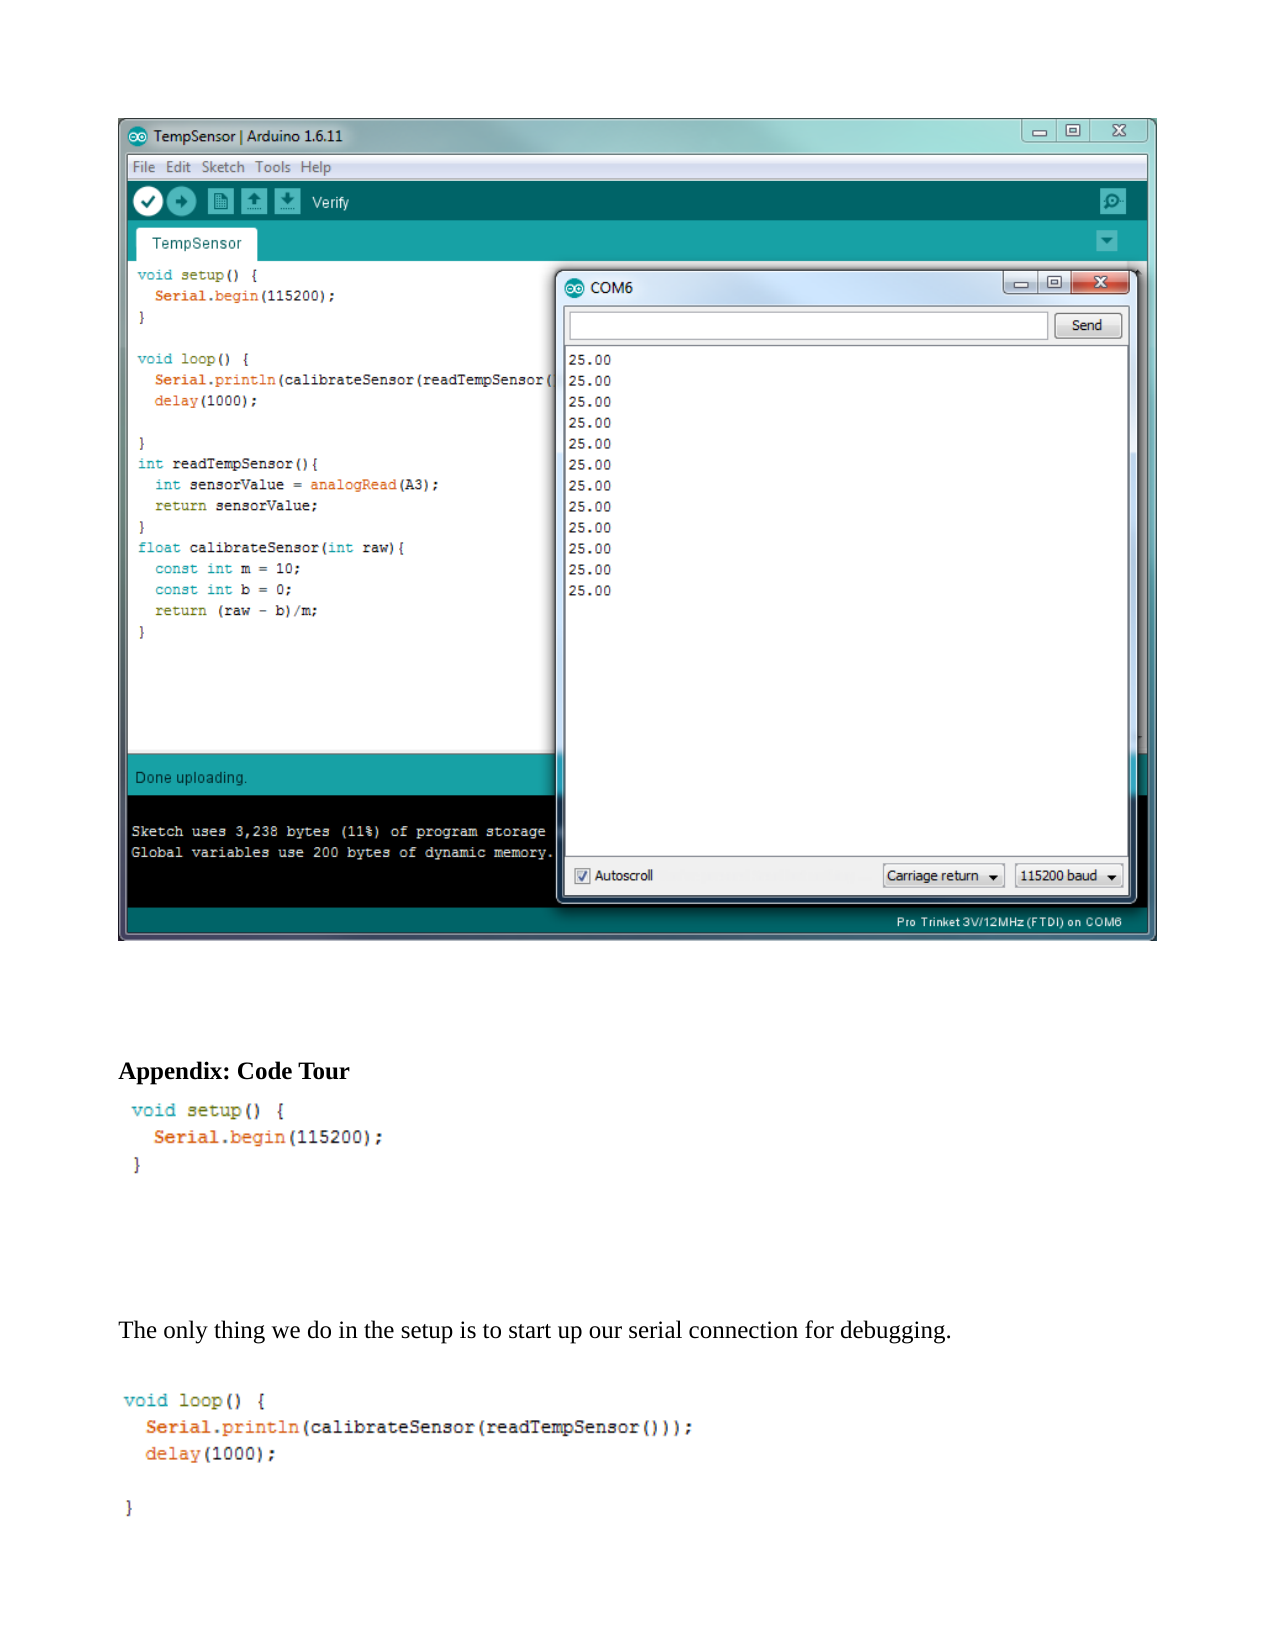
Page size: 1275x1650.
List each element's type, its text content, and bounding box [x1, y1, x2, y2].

text Appendix: Code Tour [118, 1056, 1157, 1085]
picture [121, 1383, 704, 1521]
picture [118, 118, 1157, 941]
picture [121, 1099, 432, 1186]
text The only thing we do in the setup is to start up our serial connection for debugging. [118, 1315, 1157, 1401]
